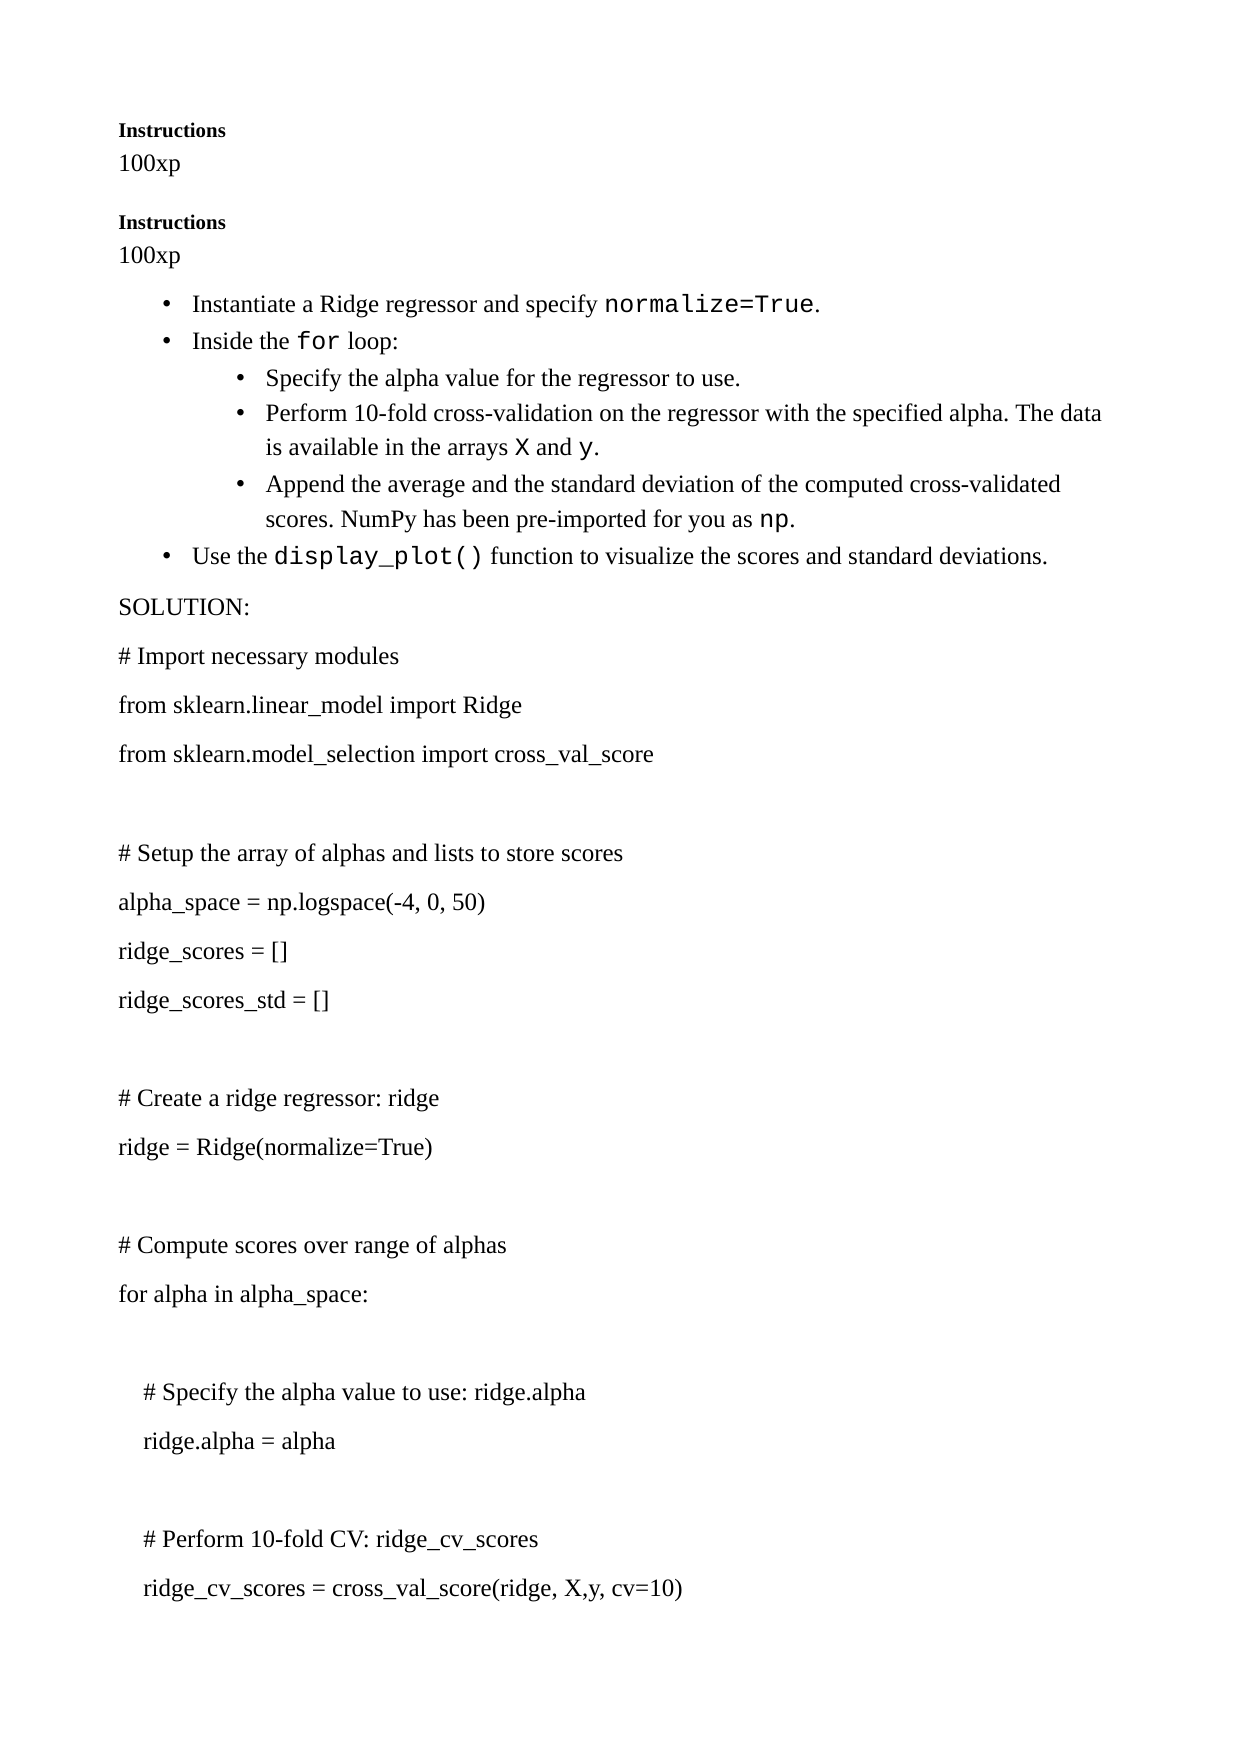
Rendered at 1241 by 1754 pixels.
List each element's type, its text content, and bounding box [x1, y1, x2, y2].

text alpha_space = np.logspace(-4, 0, 50) [118, 887, 1122, 915]
list Use the display_plot() function to visualize the scores and standard deviations. [162, 541, 1122, 572]
text # Specify the alpha value to use: ridge.alpha [118, 1377, 1122, 1406]
text SOLUTION: [118, 592, 1122, 621]
list Append the average and the standard deviation of the computed cross-validated scores. NumPy has been pre-imported for you as np. [236, 469, 1122, 534]
text ridge_cv_scores = cross_val_score(ridge, X,y, cv=10) [118, 1573, 1122, 1602]
text from sklearn.linear_model import Ridge [118, 690, 1122, 719]
text # Perform 10-fold CV: ridge_cv_scores [118, 1524, 1122, 1553]
list Perform 10-fold cross-validation on the regressor with the specified alpha. The data is available in the arrays X and y. [236, 398, 1122, 463]
text # Compute scores over range of alphas [118, 1230, 1122, 1259]
text 100xp [118, 148, 1122, 177]
text ridge = Ridge(normalize=True) [118, 1132, 1122, 1161]
text ridge_scores_std = [] [118, 985, 1122, 1013]
subtitle Instructions [118, 118, 1122, 142]
list Inside the for loop: [162, 326, 1122, 357]
text # Import necessary modules [118, 641, 1122, 670]
text for alpha in alpha_space: [118, 1279, 1122, 1308]
text # Setup the array of alphas and lists to store scores [118, 838, 1122, 866]
text # Create a ridge regressor: ridge [118, 1083, 1122, 1112]
text from sklearn.model_selection import cross_val_score [118, 739, 1122, 768]
text 100xp [118, 240, 1122, 269]
list Specify the alpha value for the regressor to use. [236, 363, 1122, 392]
text ridge_scores = [] [118, 936, 1122, 964]
subtitle Instructions [118, 210, 1122, 234]
text ridge.alpha = alpha [118, 1426, 1122, 1455]
list Instantiate a Ridge regressor and specify normalize=True. [162, 289, 1122, 320]
